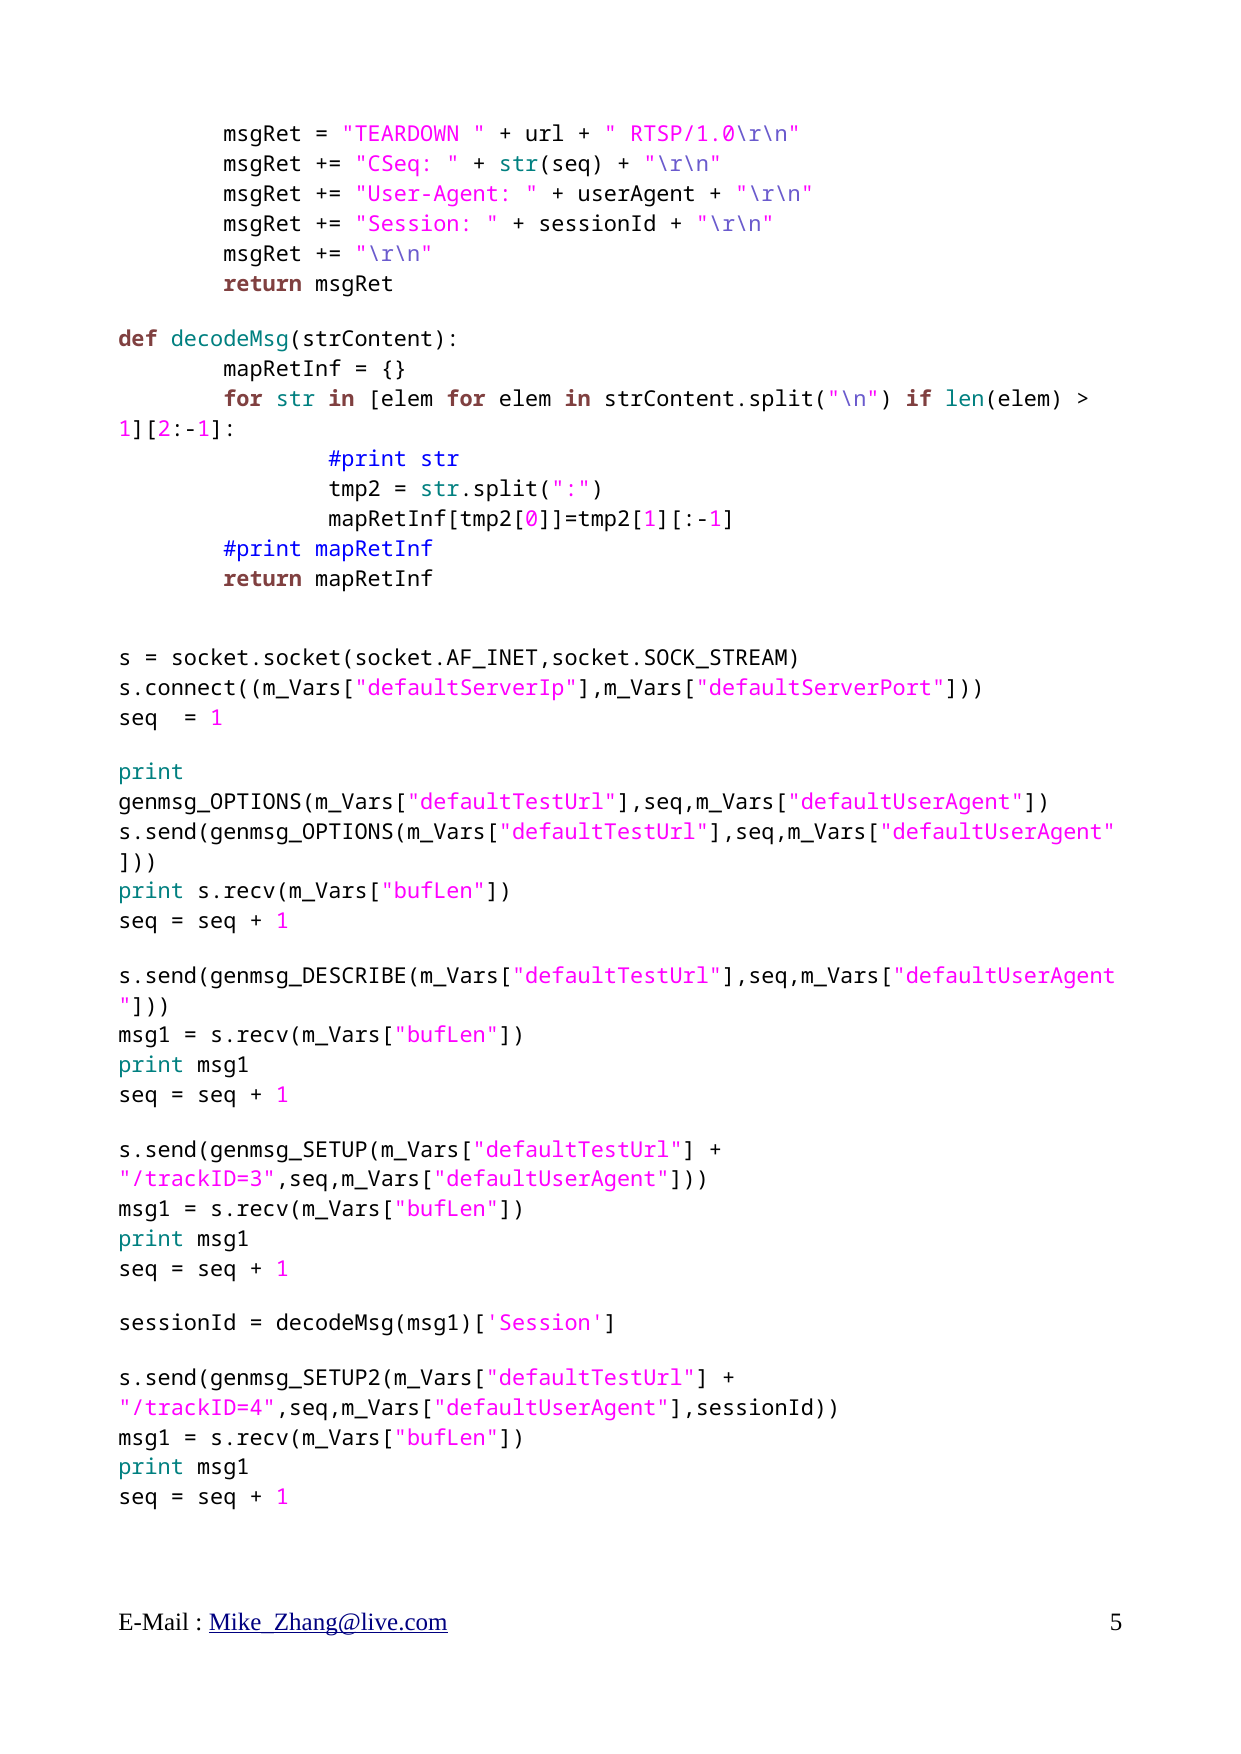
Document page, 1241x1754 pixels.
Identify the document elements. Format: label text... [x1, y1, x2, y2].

text s.send(genmsg_OPTIONS(m_Vars["defaultTestUrl"],seq,m_Vars["defaultUserAgent"])) [118, 816, 1122, 875]
text print s.recv(m_Vars["bufLen"]) [118, 875, 1122, 905]
text print msg1 [118, 1223, 1122, 1253]
text seq = seq + 1 [118, 1079, 1122, 1109]
text s = socket.socket(socket.AF_INET,socket.SOCK_STREAM) [118, 642, 1122, 672]
text tmp2 = str.split(":") [118, 472, 1122, 502]
text msgRet += "\r\n" [118, 238, 1122, 268]
text print msg1 [118, 1451, 1122, 1481]
text print genmsg_OPTIONS(m_Vars["defaultTestUrl"],seq,m_Vars["defaultUserAgent"]) [118, 756, 1122, 816]
text mapRetInf = {} [118, 353, 1122, 383]
text msg1 = s.recv(m_Vars["bufLen"]) [118, 1193, 1122, 1223]
text msgRet += "Session: " + sessionId + "\r\n" [118, 208, 1122, 238]
text print msg1 [118, 1049, 1122, 1079]
text seq = 1 [118, 702, 1122, 731]
text #print str [118, 442, 1122, 472]
text msg1 = s.recv(m_Vars["bufLen"]) [118, 1421, 1122, 1451]
text for str in [elem for elem in strContent.split("\n") if len(elem) > 1][2:-1]: [118, 383, 1122, 442]
text s.send(genmsg_SETUP2(m_Vars["defaultTestUrl"] + "/trackID=4",seq,m_Vars["defaultUserAgent"],sessionId)) [118, 1362, 1122, 1421]
text seq = seq + 1 [118, 1481, 1122, 1511]
text msgRet += "User-Agent: " + userAgent + "\r\n" [118, 178, 1122, 208]
text seq = seq + 1 [118, 1253, 1122, 1282]
text #print mapRetInf [118, 532, 1122, 562]
text msgRet = "TEARDOWN " + url + " RTSP/1.0\r\n" [118, 118, 1122, 148]
text msg1 = s.recv(m_Vars["bufLen"]) [118, 1019, 1122, 1049]
text s.send(genmsg_DESCRIBE(m_Vars["defaultTestUrl"],seq,m_Vars["defaultUserAgent"])) [118, 960, 1122, 1019]
text s.connect((m_Vars["defaultServerIp"],m_Vars["defaultServerPort"])) [118, 672, 1122, 702]
text sessionId = decodeMsg(msg1)['Session'] [118, 1307, 1122, 1337]
text s.send(genmsg_SETUP(m_Vars["defaultTestUrl"] + "/trackID=3",seq,m_Vars["defaultUserAgent"])) [118, 1133, 1122, 1193]
text mapRetInf[tmp2[0]]=tmp2[1][:-1] [118, 502, 1122, 532]
text seq = seq + 1 [118, 905, 1122, 935]
text def decodeMsg(strContent): [118, 323, 1122, 353]
text msgRet += "CSeq: " + str(seq) + "\r\n" [118, 148, 1122, 178]
text return mapRetInf [118, 562, 1122, 592]
text return msgRet [118, 268, 1122, 298]
